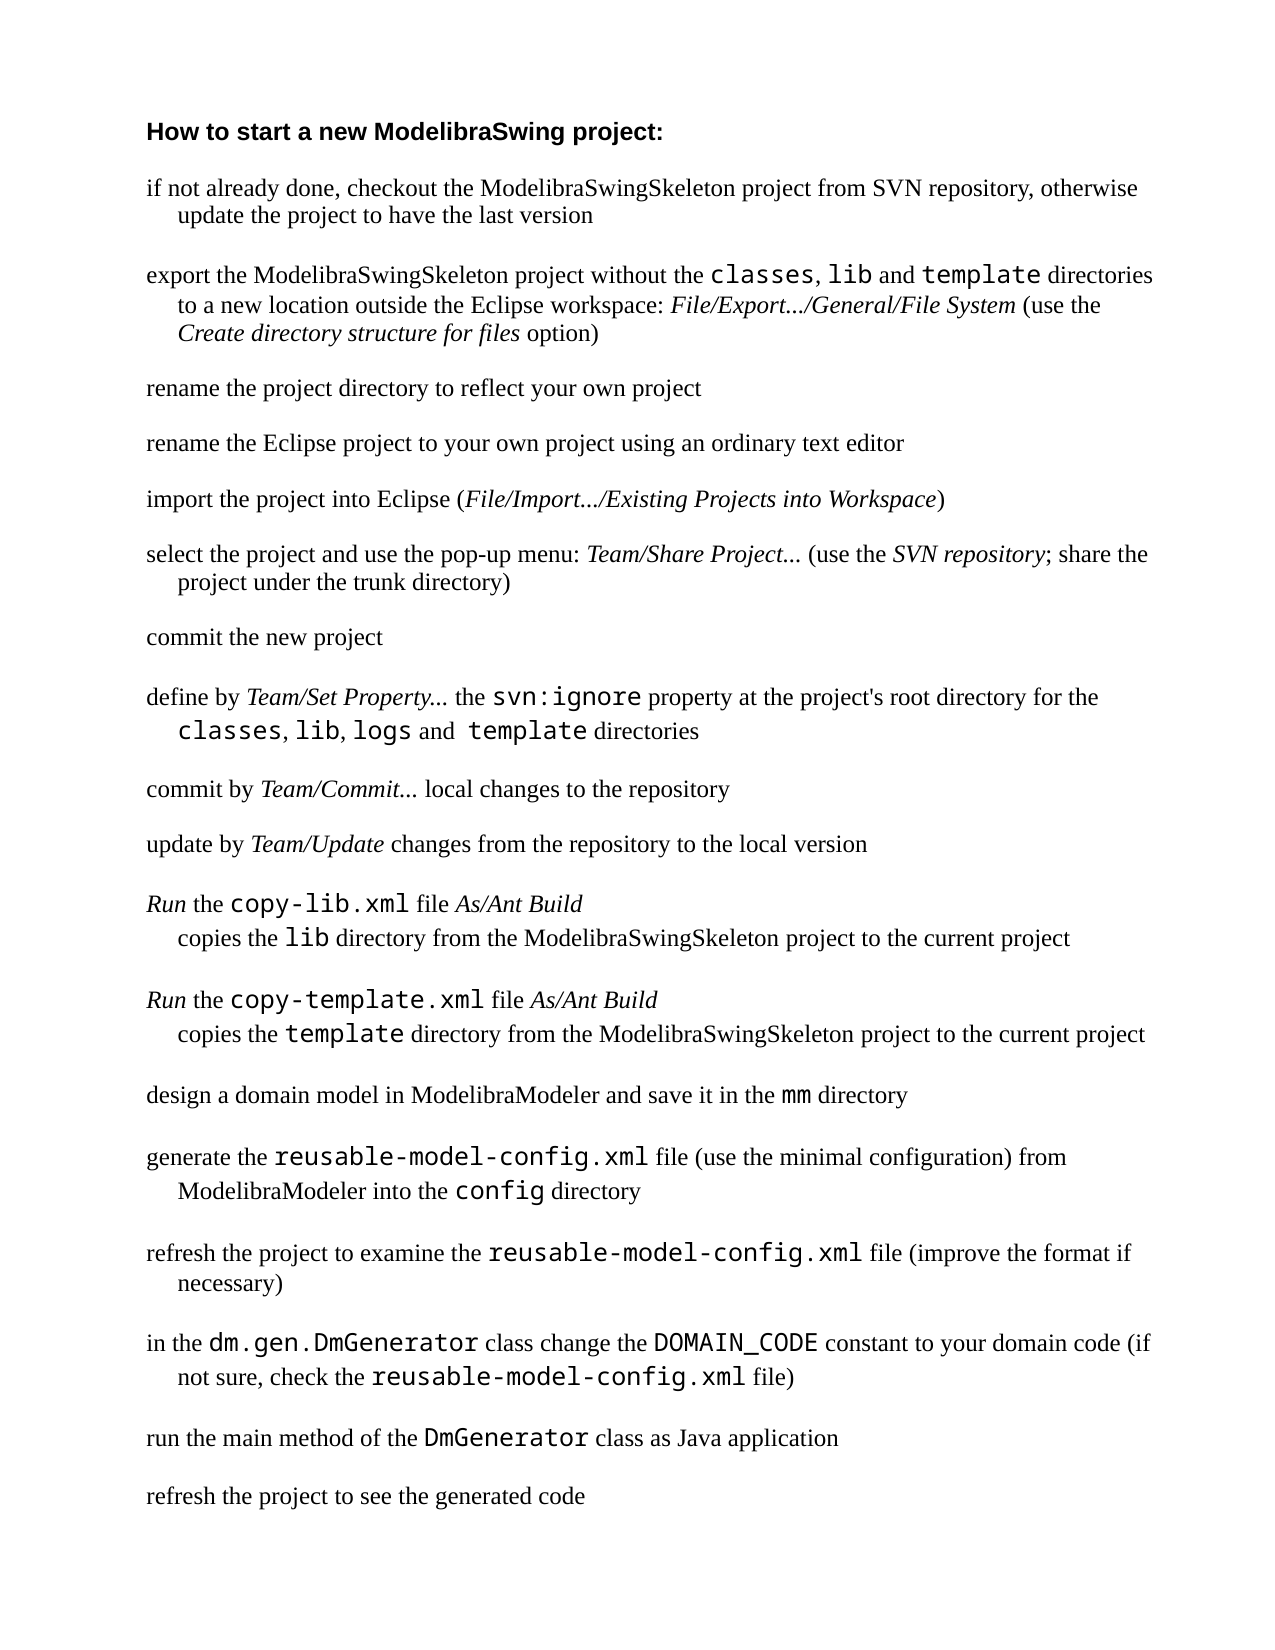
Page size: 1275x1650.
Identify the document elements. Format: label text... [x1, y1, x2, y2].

text generate the reusable-model-config.xml file (use the minimal configuration) from ModelibraModeler into the config directory [146, 1139, 1157, 1207]
text select the project and use the pop-up menu: Team/Share Project... (use the SVN repository; share the project under the trunk directory) [146, 540, 1157, 596]
text commit by Team/Commit... local changes to the repository [146, 775, 1157, 802]
text in the dm.gen.DmGenerator class change the DOMAIN_CODE constant to your domain code (if not sure, check the reusable-model-config.xml file) [146, 1324, 1157, 1392]
text refresh the project to see the generated code [146, 1482, 1157, 1509]
text define by Team/Set Property... the svn:ignore property at the project's root directory for the classes, lib, logs and template directories [146, 679, 1157, 747]
text export the ModelibraSwingSkeleton project without the classes, lib and template directories to a new location outside the Eclipse workspace: File/Export.../General/File System (use the Create directory structure for files option) [146, 257, 1157, 346]
text update by Team/Update changes from the repository to the local version [146, 830, 1157, 858]
text How to start a new ModelibraSwing project: [146, 118, 1157, 146]
text rename the Eclipse project to your own project using an ordinary text editor [146, 429, 1157, 457]
text refresh the project to examine the reusable-model-config.xml file (improve the format if necessary) [146, 1235, 1157, 1297]
text Run the copy-template.xml file As/Ant Build [146, 981, 1157, 1015]
text Run the copy-lib.xml file As/Ant Build [146, 886, 1157, 919]
text copies the lib directory from the ModelibraSwingSkeleton project to the current project [146, 919, 1157, 954]
text rename the project directory to reflect your own project [146, 374, 1157, 402]
text design a domain model in ModelibraModeler and save it in the mm directory [146, 1077, 1157, 1111]
text copies the template directory from the ModelibraSwingSkeleton project to the current project [146, 1015, 1157, 1049]
text run the main method of the DmGenerator class as Java application [146, 1420, 1157, 1454]
text commit the new project [146, 623, 1157, 651]
text if not already done, checkout the ModelibraSwingSkeleton project from SVN repository, otherwise update the project to have the last version [146, 174, 1157, 229]
text import the project into Eclipse (File/Import.../Existing Projects into Workspace) [146, 485, 1157, 513]
